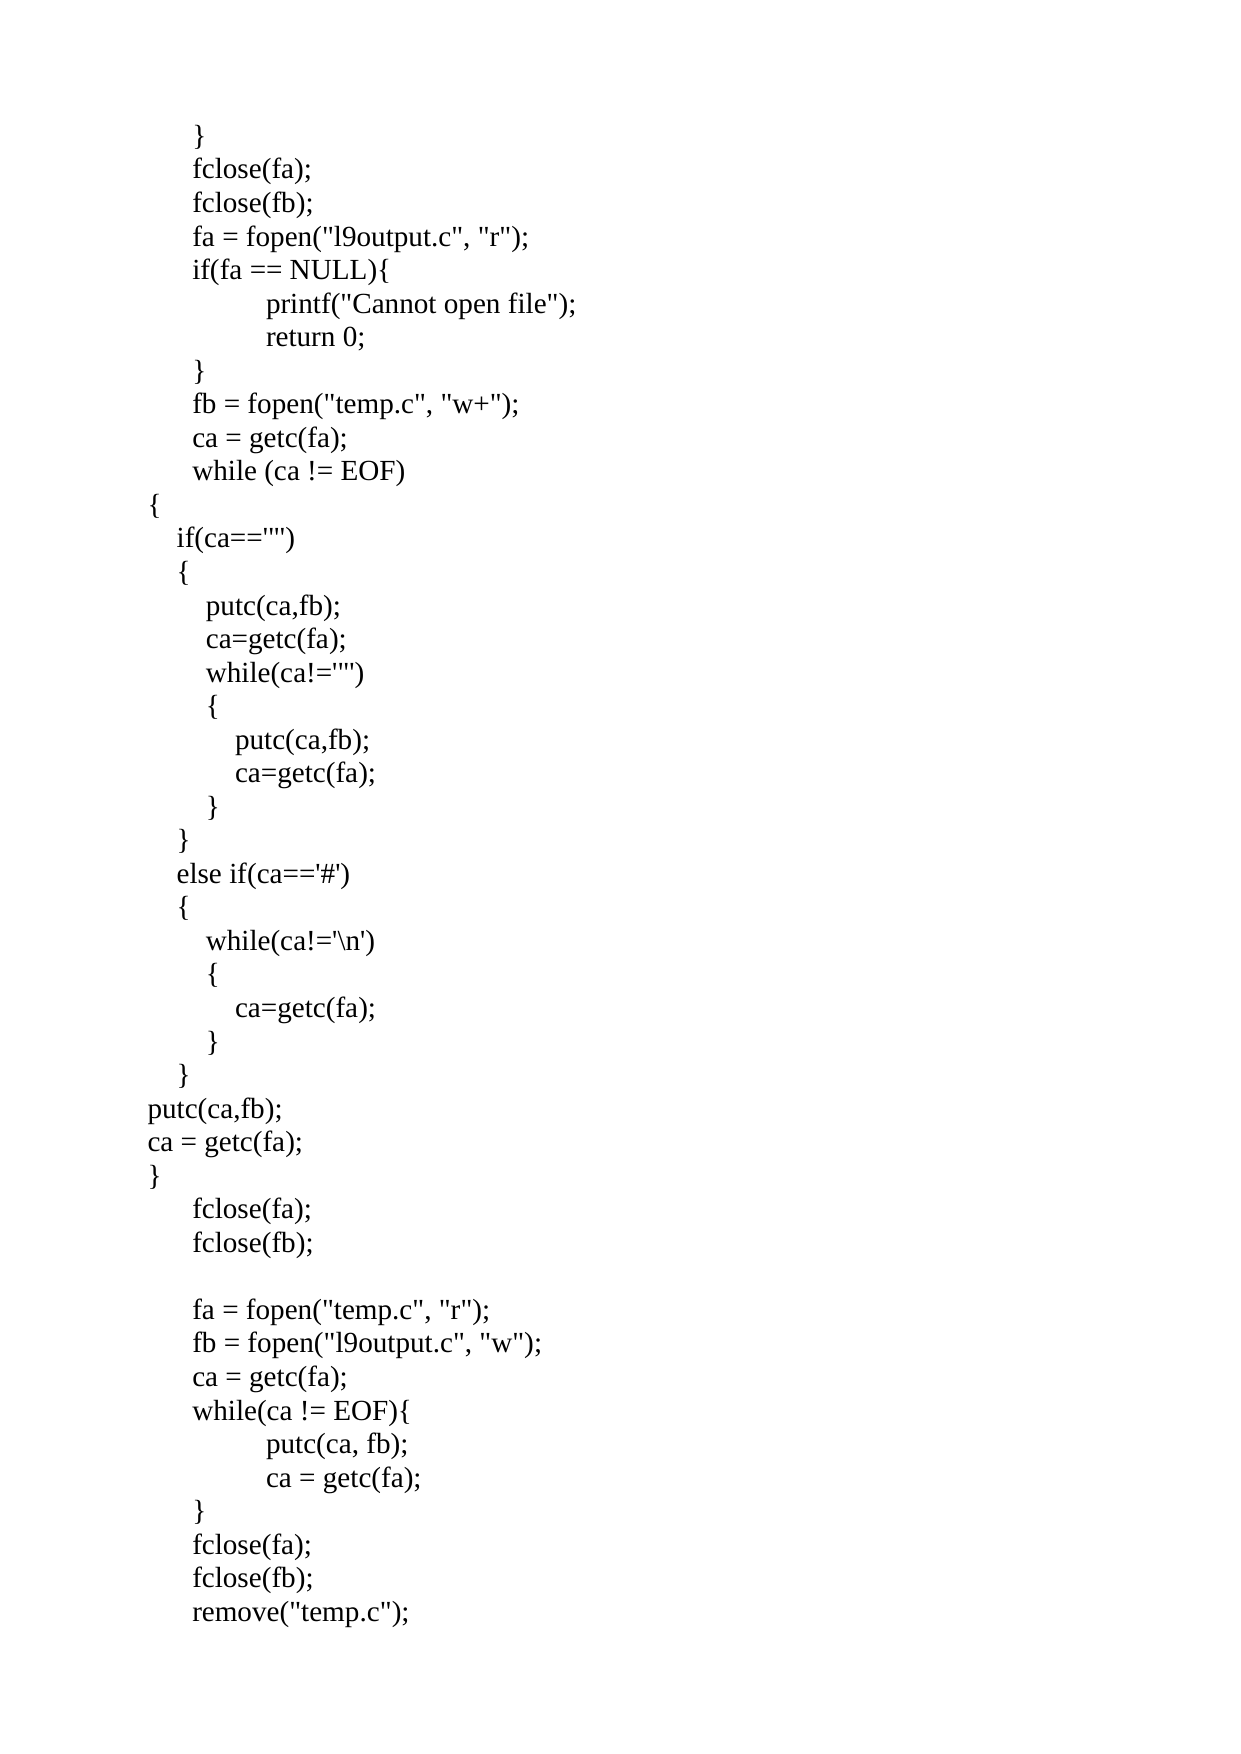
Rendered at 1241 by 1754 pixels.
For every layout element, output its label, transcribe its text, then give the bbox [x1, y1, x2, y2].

text } [118, 353, 1122, 386]
text while(ca!='"') [118, 655, 1122, 688]
text ca = getc(fa); [118, 420, 1122, 453]
text putc(ca,fb); [118, 1091, 1122, 1124]
text fa = fopen("temp.c", "r"); [118, 1292, 1122, 1326]
text if(ca=='"') [118, 521, 1122, 554]
text ca=getc(fa); [118, 755, 1122, 789]
text ca = getc(fa); [118, 1460, 1122, 1493]
text fb = fopen("l9output.c", "w"); [118, 1326, 1122, 1359]
text putc(ca,fb); [118, 588, 1122, 621]
text ca=getc(fa); [118, 990, 1122, 1024]
text printf("Cannot open file"); [118, 286, 1122, 319]
text while(ca!='\n') [118, 923, 1122, 957]
text { [118, 688, 1122, 722]
text } [118, 1024, 1122, 1057]
text return 0; [118, 319, 1122, 353]
text fclose(fb); [118, 185, 1122, 219]
text fa = fopen("l9output.c", "r"); [118, 219, 1122, 252]
text putc(ca, fb); [118, 1426, 1122, 1460]
text } [118, 789, 1122, 822]
text { [118, 889, 1122, 923]
text ca=getc(fa); [118, 621, 1122, 655]
text fclose(fb); [118, 1560, 1122, 1594]
text while (ca != EOF) [118, 453, 1122, 487]
text { [118, 554, 1122, 588]
text fclose(fb); [118, 1225, 1122, 1258]
text fclose(fa); [118, 152, 1122, 185]
text remove("temp.c"); [118, 1594, 1122, 1627]
text ca = getc(fa); [118, 1124, 1122, 1158]
text fclose(fa); [118, 1527, 1122, 1560]
text } [118, 822, 1122, 856]
text } [118, 1158, 1122, 1191]
text } [118, 1057, 1122, 1091]
text { [118, 957, 1122, 990]
text while(ca != EOF){ [118, 1393, 1122, 1426]
text else if(ca=='#') [118, 856, 1122, 889]
text putc(ca,fb); [118, 722, 1122, 755]
text fb = fopen("temp.c", "w+"); [118, 386, 1122, 420]
text { [118, 487, 1122, 521]
text } [118, 1493, 1122, 1527]
text fclose(fa); [118, 1191, 1122, 1225]
text ca = getc(fa); [118, 1359, 1122, 1393]
text if(fa == NULL){ [118, 252, 1122, 286]
text } [118, 118, 1122, 152]
